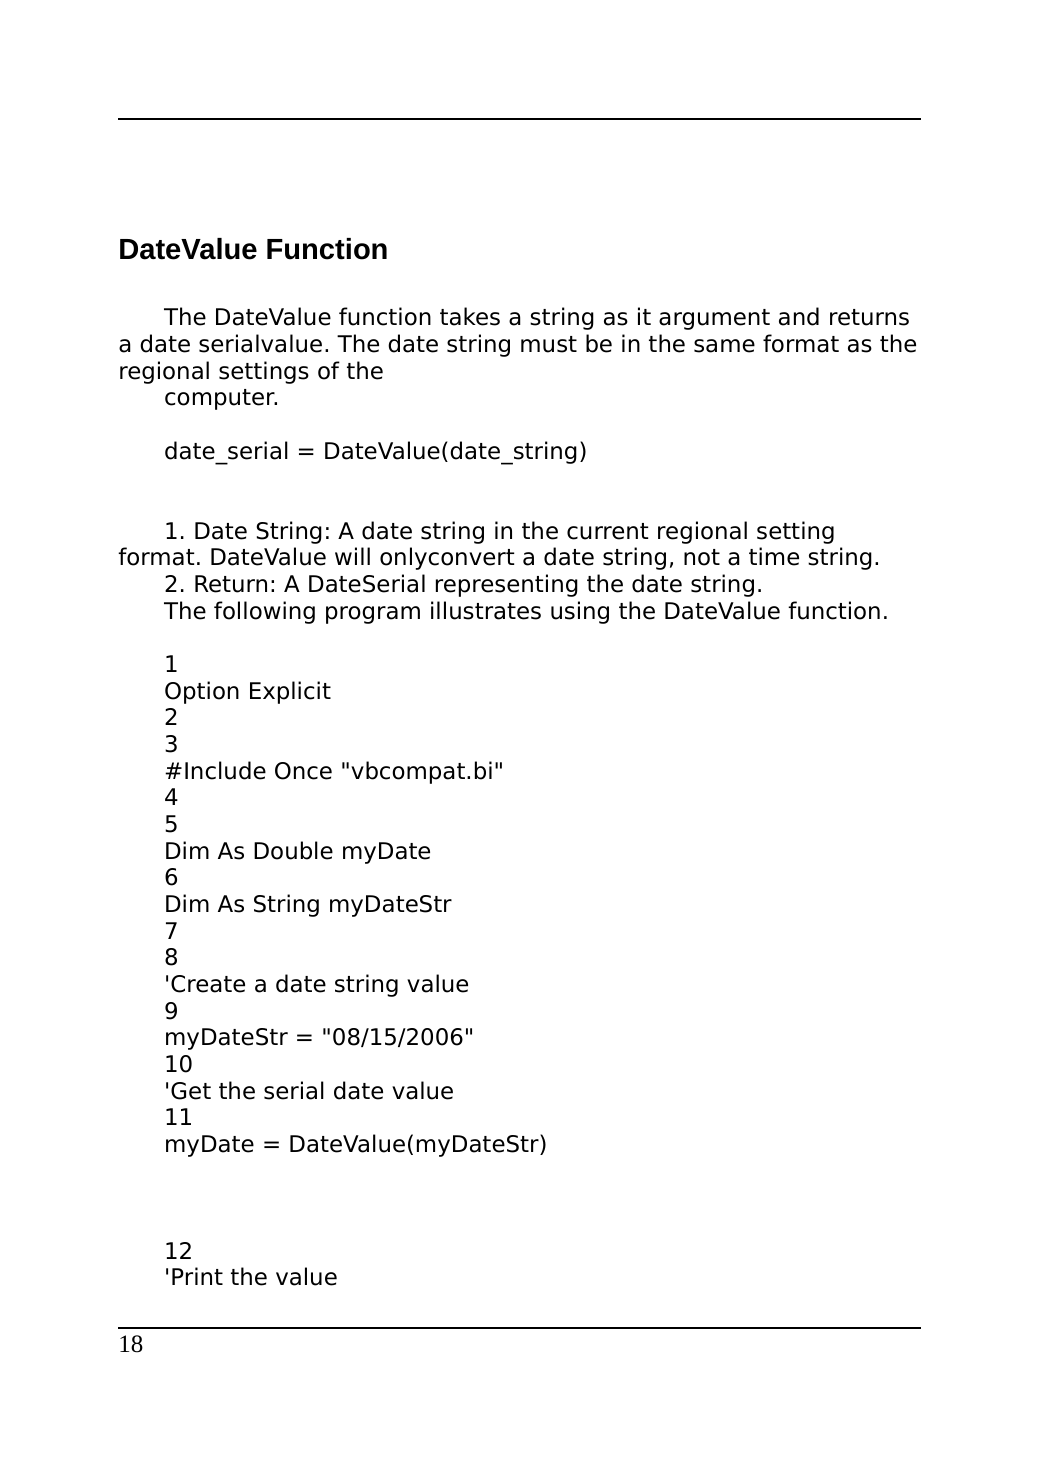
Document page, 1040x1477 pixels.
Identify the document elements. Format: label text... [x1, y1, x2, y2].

text date_serial = DateValue(date_string) [118, 438, 921, 464]
text myDate = DateValue(myDateStr) [118, 1131, 921, 1158]
text 2 [118, 704, 921, 731]
text 11 [118, 1104, 921, 1131]
text myDateStr = "08/15/2006" [118, 1024, 921, 1051]
text 3 [118, 731, 921, 758]
text Dim As String myDateStr [118, 891, 921, 918]
text 'Get the serial date value [118, 1078, 921, 1104]
text The following program illustrates using the DateValue function. [118, 598, 921, 624]
text 10 [118, 1051, 921, 1078]
text 1. Date String: A date string in the current regional setting format. DateValue will onlyconvert a date string, not a time string. [118, 518, 921, 571]
text #Include Once "vbcompat.bi" [118, 758, 921, 784]
text 9 [118, 998, 921, 1024]
text 'Print the value [118, 1264, 921, 1291]
subtitle DateValue Function [118, 232, 921, 265]
text The DateValue function takes a string as it argument and returns a date serialvalue. The date string must be in the same format as the regional settings of the [118, 304, 921, 384]
text 12 [118, 1238, 921, 1264]
text 8 [118, 944, 921, 971]
text computer. [118, 384, 921, 411]
text 2. Return: A DateSerial representing the date string. [118, 571, 921, 598]
text 7 [118, 918, 921, 944]
text Option Explicit [118, 678, 921, 704]
text 6 [118, 864, 921, 891]
text 4 [118, 784, 921, 811]
text Dim As Double myDate [118, 838, 921, 864]
text 1 [118, 651, 921, 678]
text 'Create a date string value [118, 971, 921, 998]
text 5 [118, 811, 921, 838]
